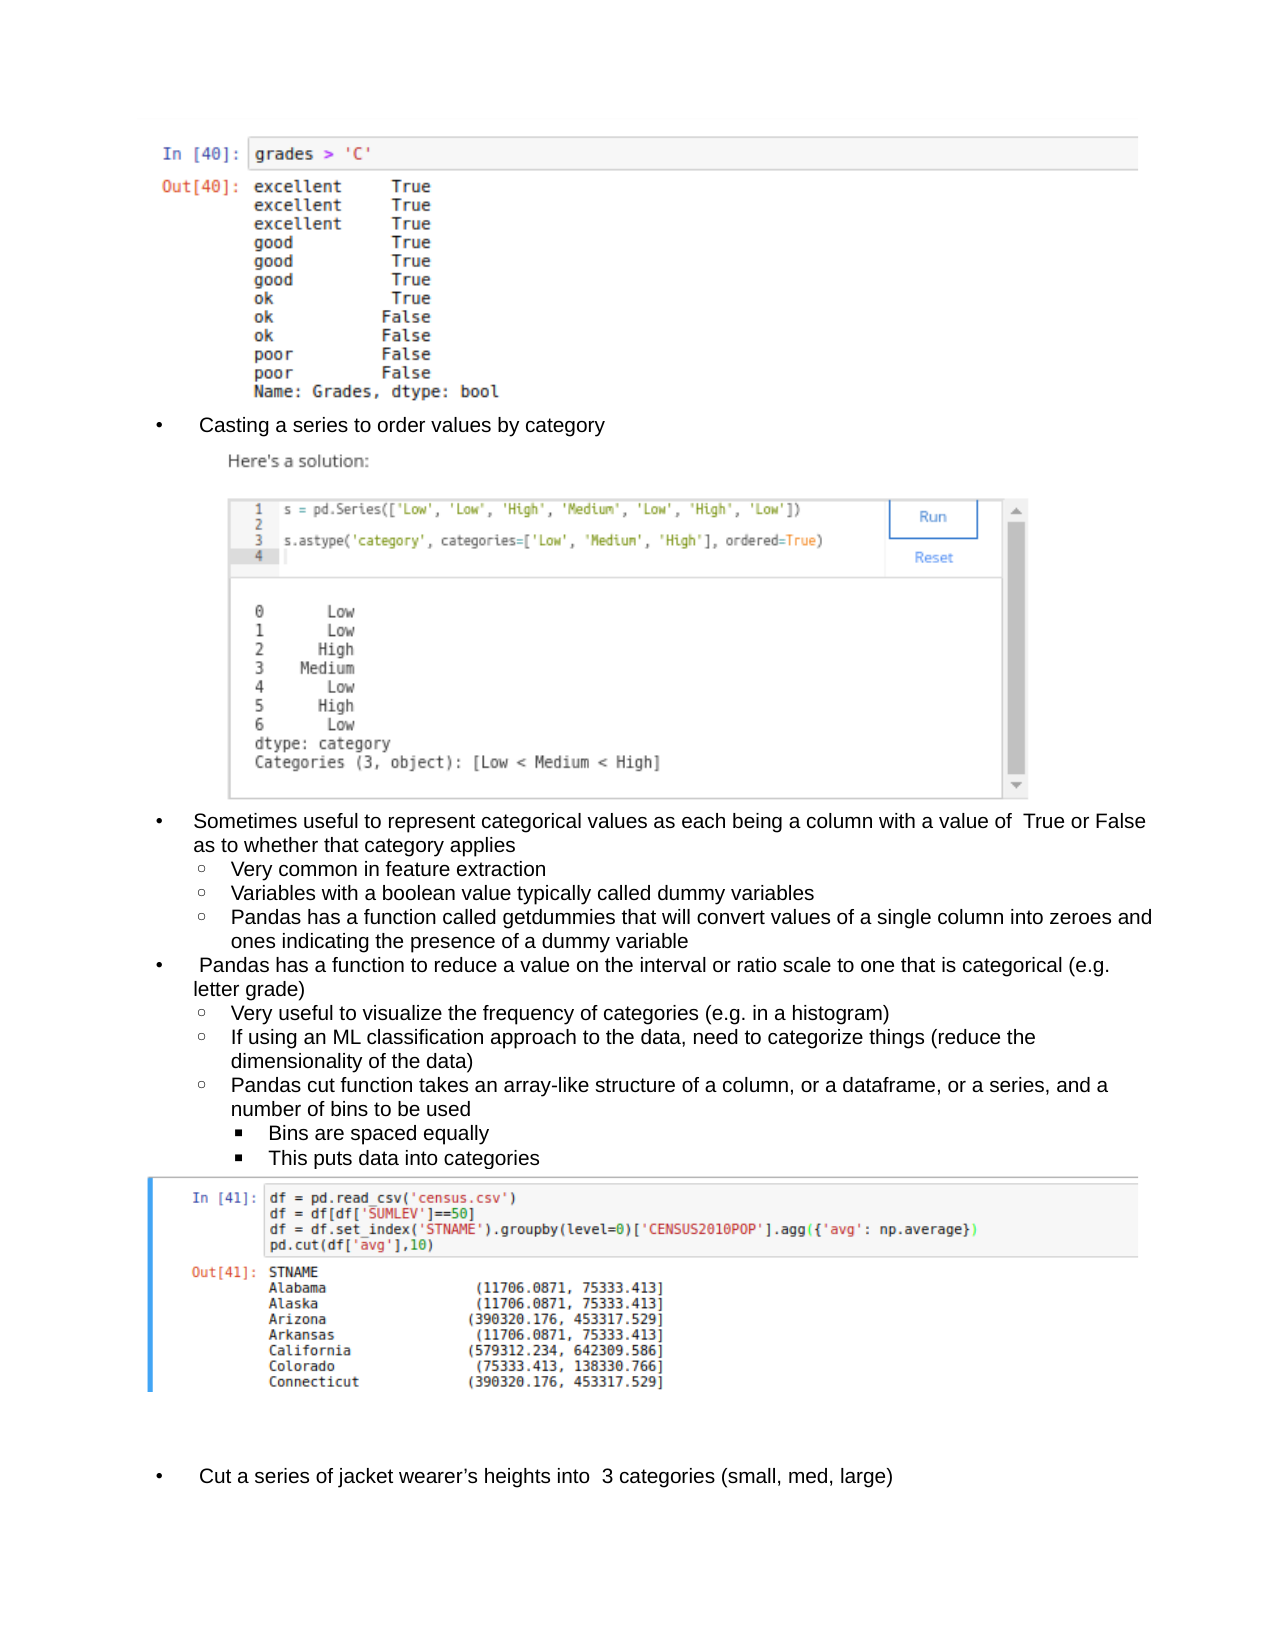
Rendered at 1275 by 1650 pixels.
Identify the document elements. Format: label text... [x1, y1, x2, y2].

list Variables with a boolean value typically called dummy variables [193, 881, 1157, 905]
list This puts data into categories [231, 1145, 1157, 1169]
list If using an ML classification approach to the data, need to categorize things (reduce the dimensionality of the data) [193, 1025, 1157, 1073]
list Very common in feature extraction [193, 857, 1157, 881]
list Cut a series of jacket wearer’s heights into 3 categories (small, med, large) [156, 1464, 1157, 1488]
list Pandas has a function called getdummies that will convert values of a single column into zeroes and ones indicating the presence of a dummy variable [193, 905, 1157, 953]
list Casting a series to order values by category [156, 118, 1157, 437]
picture [136, 1169, 1139, 1392]
list Pandas cut function takes an array-like structure of a column, or a dataframe, or a series, and a number of bins to be used [193, 1073, 1157, 1121]
list Bins are spaced equally [231, 1121, 1157, 1145]
list Pandas has a function to reduce a value on the interval or ratio scale to one that is categorical (e.g. letter grade) [156, 953, 1157, 1001]
list Very useful to visualize the frequency of categories (e.g. in a histogram) [193, 1001, 1157, 1025]
list Sometimes useful to represent categorical values as each being a column with a value of True or False as to whether that category applies [156, 437, 1157, 857]
picture [206, 437, 1069, 809]
picture [136, 118, 1139, 413]
